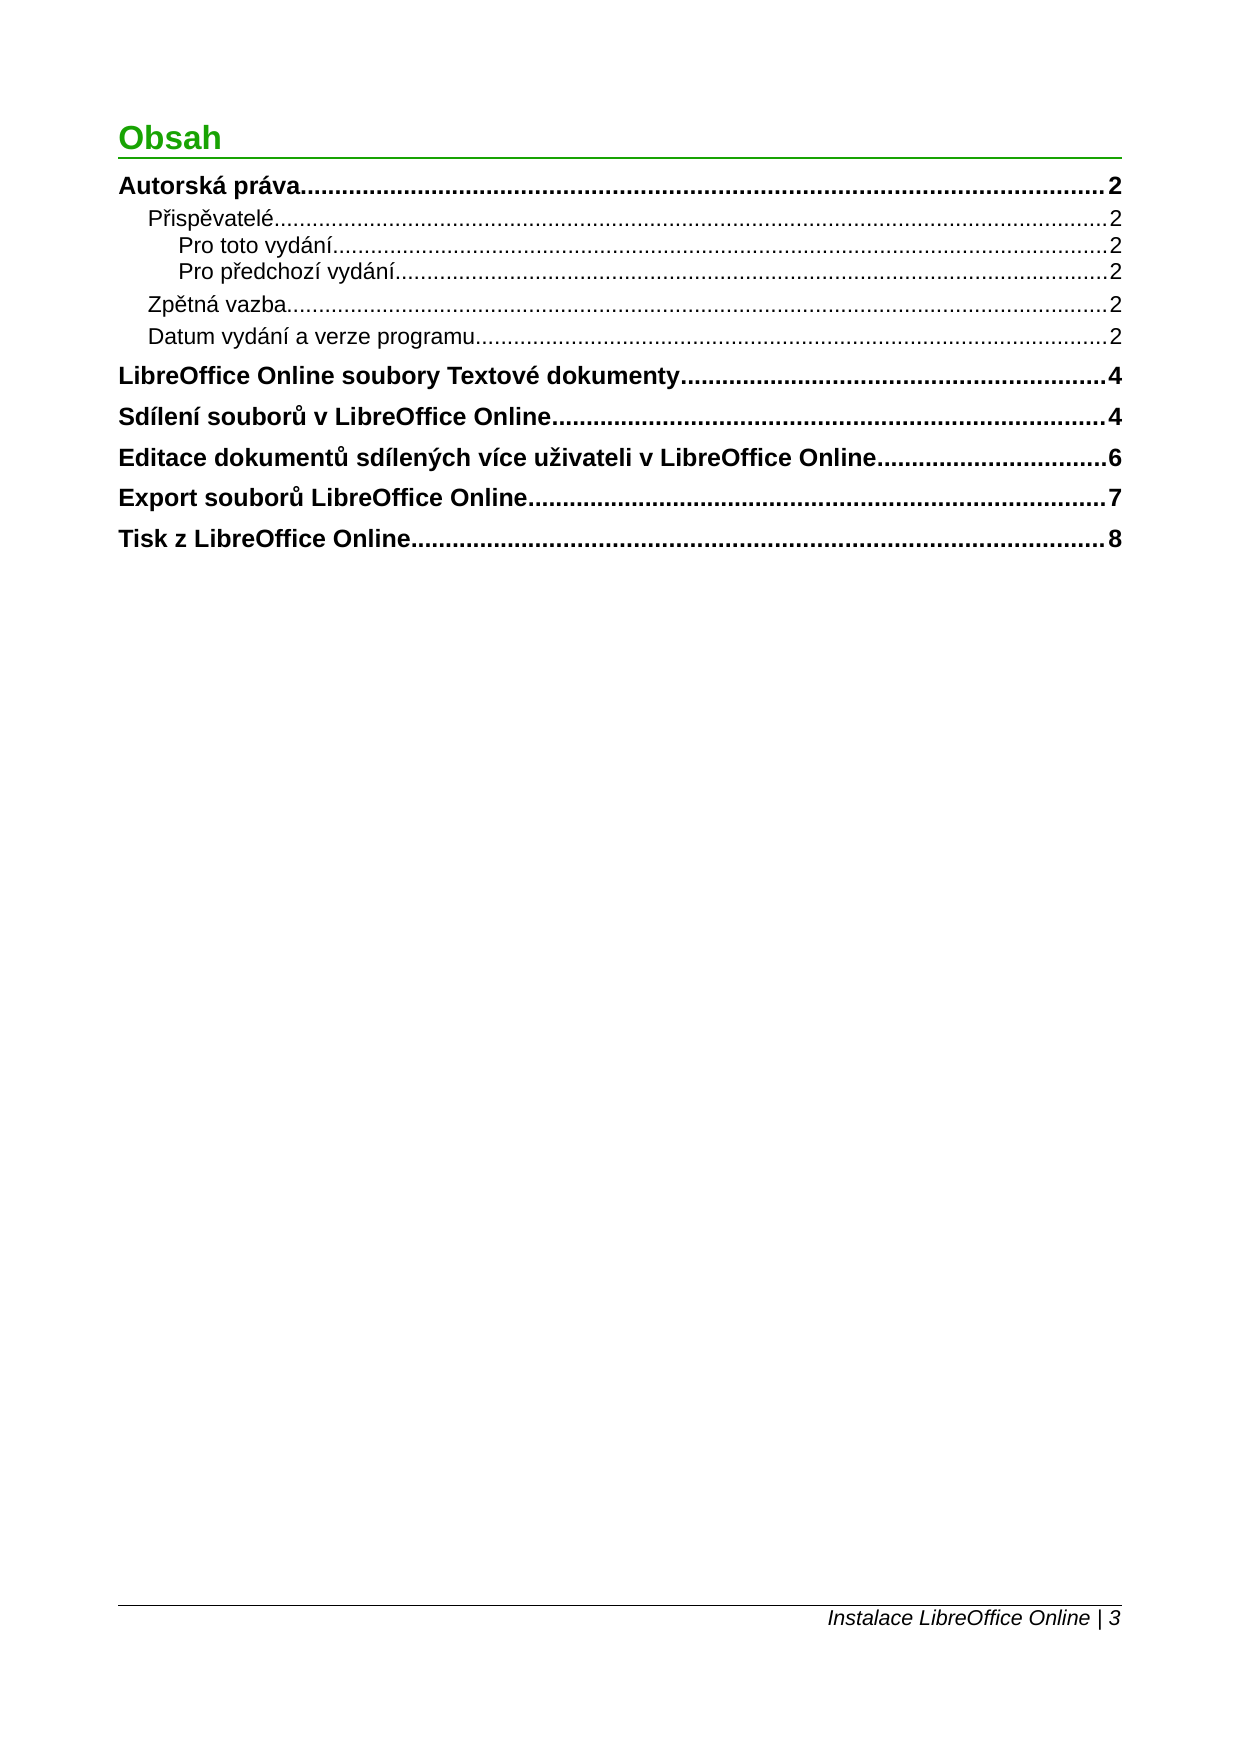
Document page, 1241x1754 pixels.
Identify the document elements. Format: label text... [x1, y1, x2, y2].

subtitle Obsah [118, 118, 1122, 157]
text Datum vydání a verze programu 2 [148, 323, 1122, 349]
text Autorská práva 2 [118, 171, 1122, 199]
text Pro předchozí vydání 2 [178, 258, 1122, 284]
text LibreOffice Online soubory Textové dokumenty 4 [118, 361, 1122, 390]
text Tisk z LibreOffice Online 8 [118, 524, 1122, 553]
text Přispěvatelé 2 [148, 205, 1122, 232]
text Zpětná vazba 2 [148, 291, 1122, 317]
text Pro toto vydání 2 [178, 232, 1122, 258]
text Editace dokumentů sdílených více uživateli v LibreOffice Online 6 [118, 443, 1122, 471]
text Sdílení souborů v LibreOffice Online 4 [118, 402, 1122, 431]
text Export souborů LibreOffice Online 7 [118, 483, 1122, 512]
